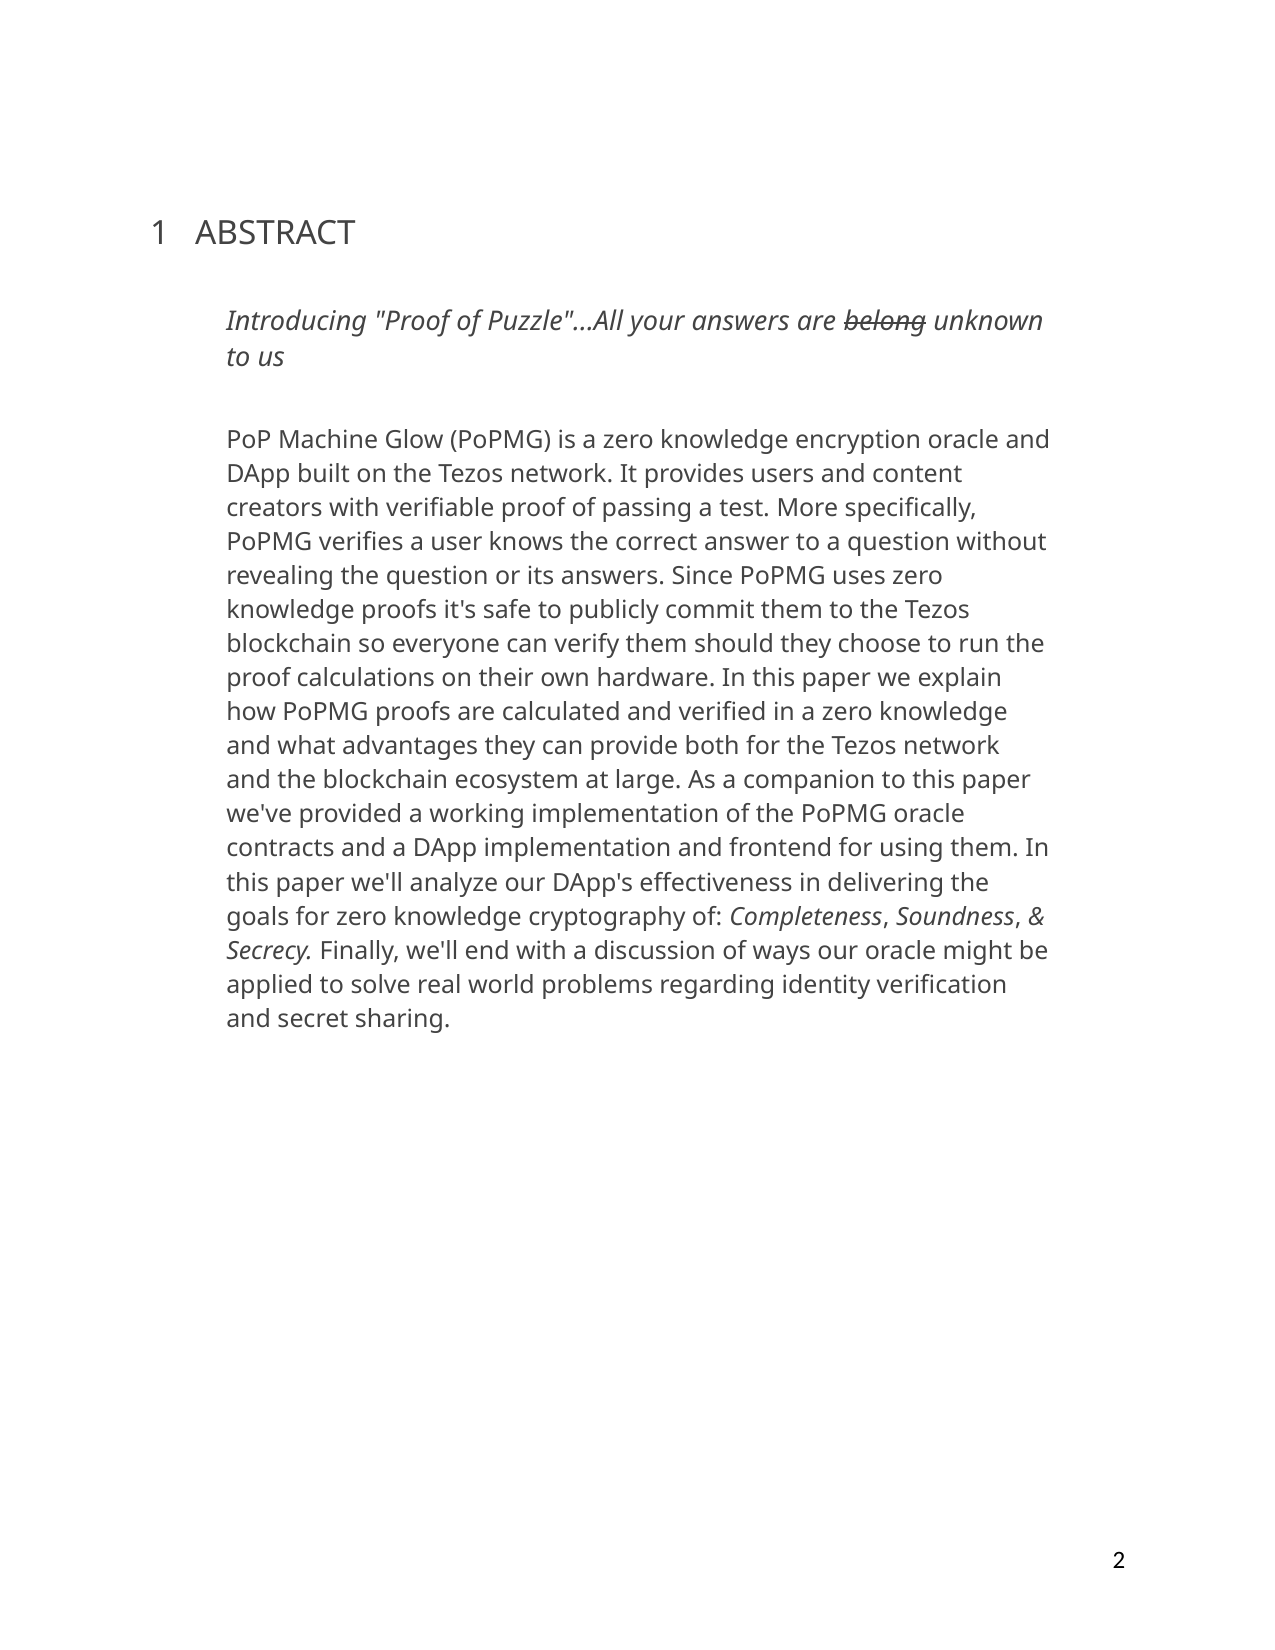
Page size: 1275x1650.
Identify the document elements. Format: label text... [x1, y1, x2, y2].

text PoP Machine Glow (PoPMG) is a zero knowledge encryption oracle and DApp built on the Tezos network. It provides users and content creators with verifiable proof of passing a test. More specifically, PoPMG verifies a user knows the correct answer to a question without revealing the question or its answers. Since PoPMG uses zero knowledge proofs it's safe to publicly commit them to the Tezos blockchain so everyone can verify them should they choose to run the proof calculations on their own hardware. In this paper we explain how PoPMG proofs are calculated and verified in a zero knowledge and what advantages they can provide both for the Tezos network and the blockchain ecosystem at large. As a companion to this paper we've provided a working implementation of the PoPMG oracle contracts and a DApp implementation and frontend for using them. In this paper we'll analyze our DApp's effectiveness in delivering the goals for zero knowledge cryptography of: Completeness, Soundness, & Secrecy. Finally, we'll end with a discussion of ways our oracle might be applied to solve real world problems regarding identity verification and secret sharing. [226, 421, 1051, 1034]
subtitle Introducing "Proof of Puzzle"...All your answers are belong unknown to us [226, 301, 1051, 375]
subtitle 1 ABSTRACT [150, 209, 1125, 254]
